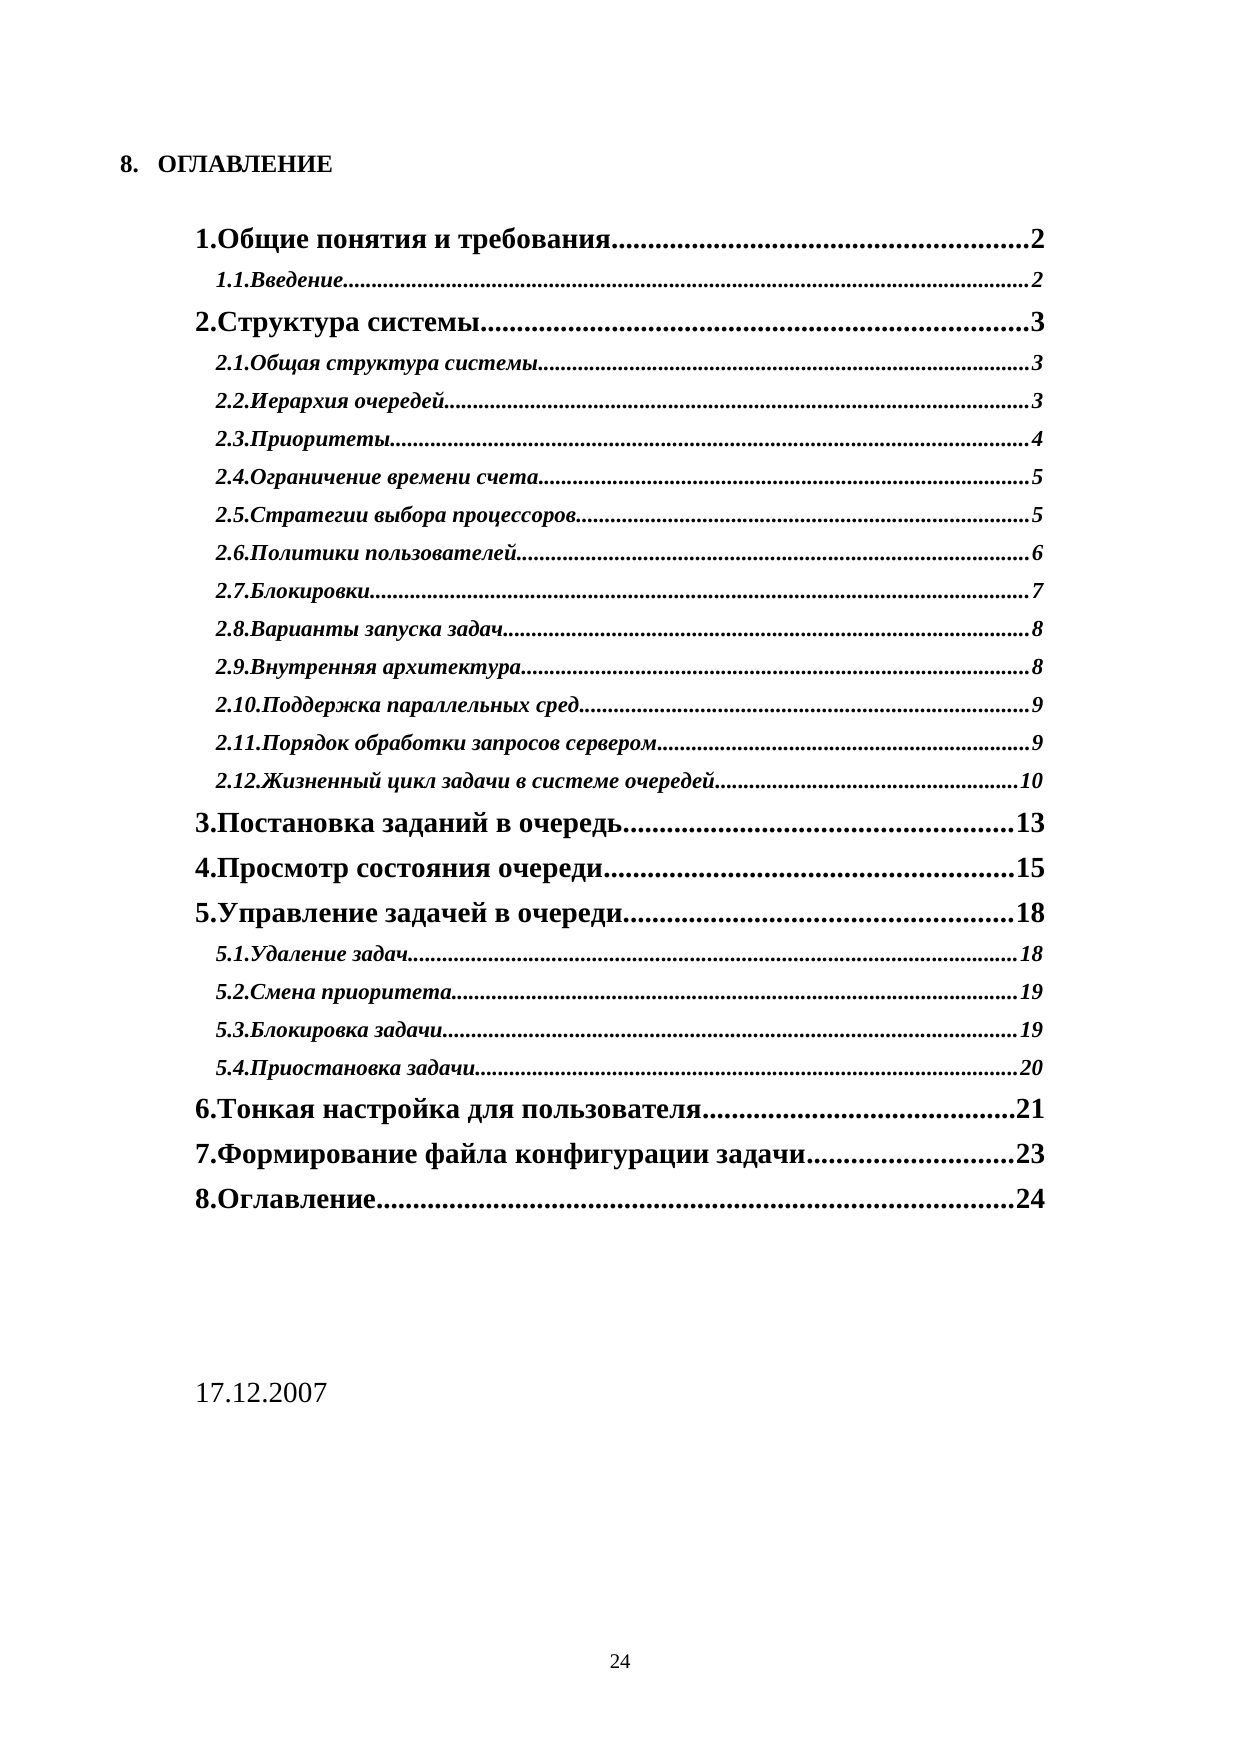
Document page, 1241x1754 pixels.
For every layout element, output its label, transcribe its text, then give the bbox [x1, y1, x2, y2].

text 2.6.Политики пользователей 6 [141, 540, 1120, 566]
text 2.2.Иерархия очередей 3 [141, 388, 1120, 414]
text 2.3.Приоритеты 4 [141, 426, 1120, 452]
text 4.Просмотр состояния очереди 15 [120, 851, 1120, 883]
text 5.3.Блокировка задачи 19 [141, 1017, 1120, 1042]
text 5.Управление задачей в очереди 18 [120, 896, 1120, 928]
text 2.10.Поддержка параллельных сред 9 [141, 692, 1120, 718]
text 17.12.2007 [120, 1376, 1120, 1408]
text 7.Формирование файла конфигурации задачи 23 [120, 1138, 1120, 1170]
text 1.Общие понятия и требования 2 [120, 222, 1120, 255]
text 1.1.Введение. 2 [141, 267, 1120, 293]
text 5.1.Удаление задач 18 [141, 941, 1120, 966]
text 2.1.Общая структура системы 3 [141, 350, 1120, 376]
text 2.4.Ограничение времени счета 5 [141, 464, 1120, 490]
text 3.Постановка заданий в очередь 13 [120, 806, 1120, 839]
subtitle Оглавление [120, 150, 1120, 178]
text 2.5.Стратегии выбора процессоров 5 [141, 502, 1120, 528]
text 2.8.Варианты запуска задач 8 [141, 616, 1120, 642]
text 2.9.Внутренняя архитектура 8 [141, 654, 1120, 680]
text 2.11.Порядок обработки запросов сервером 9 [141, 730, 1120, 756]
text 5.4.Приостановка задачи 20 [141, 1055, 1120, 1080]
text 8.Оглавление 24 [120, 1182, 1120, 1215]
text 2.12.Жизненный цикл задачи в системе очередей 10 [141, 768, 1120, 794]
text 2.Структура системы 3 [120, 305, 1120, 338]
text 2.7.Блокировки 7 [141, 578, 1120, 604]
text 5.2.Смена приоритета 19 [141, 979, 1120, 1004]
text 6.Тонкая настройка для пользователя 21 [120, 1093, 1120, 1125]
